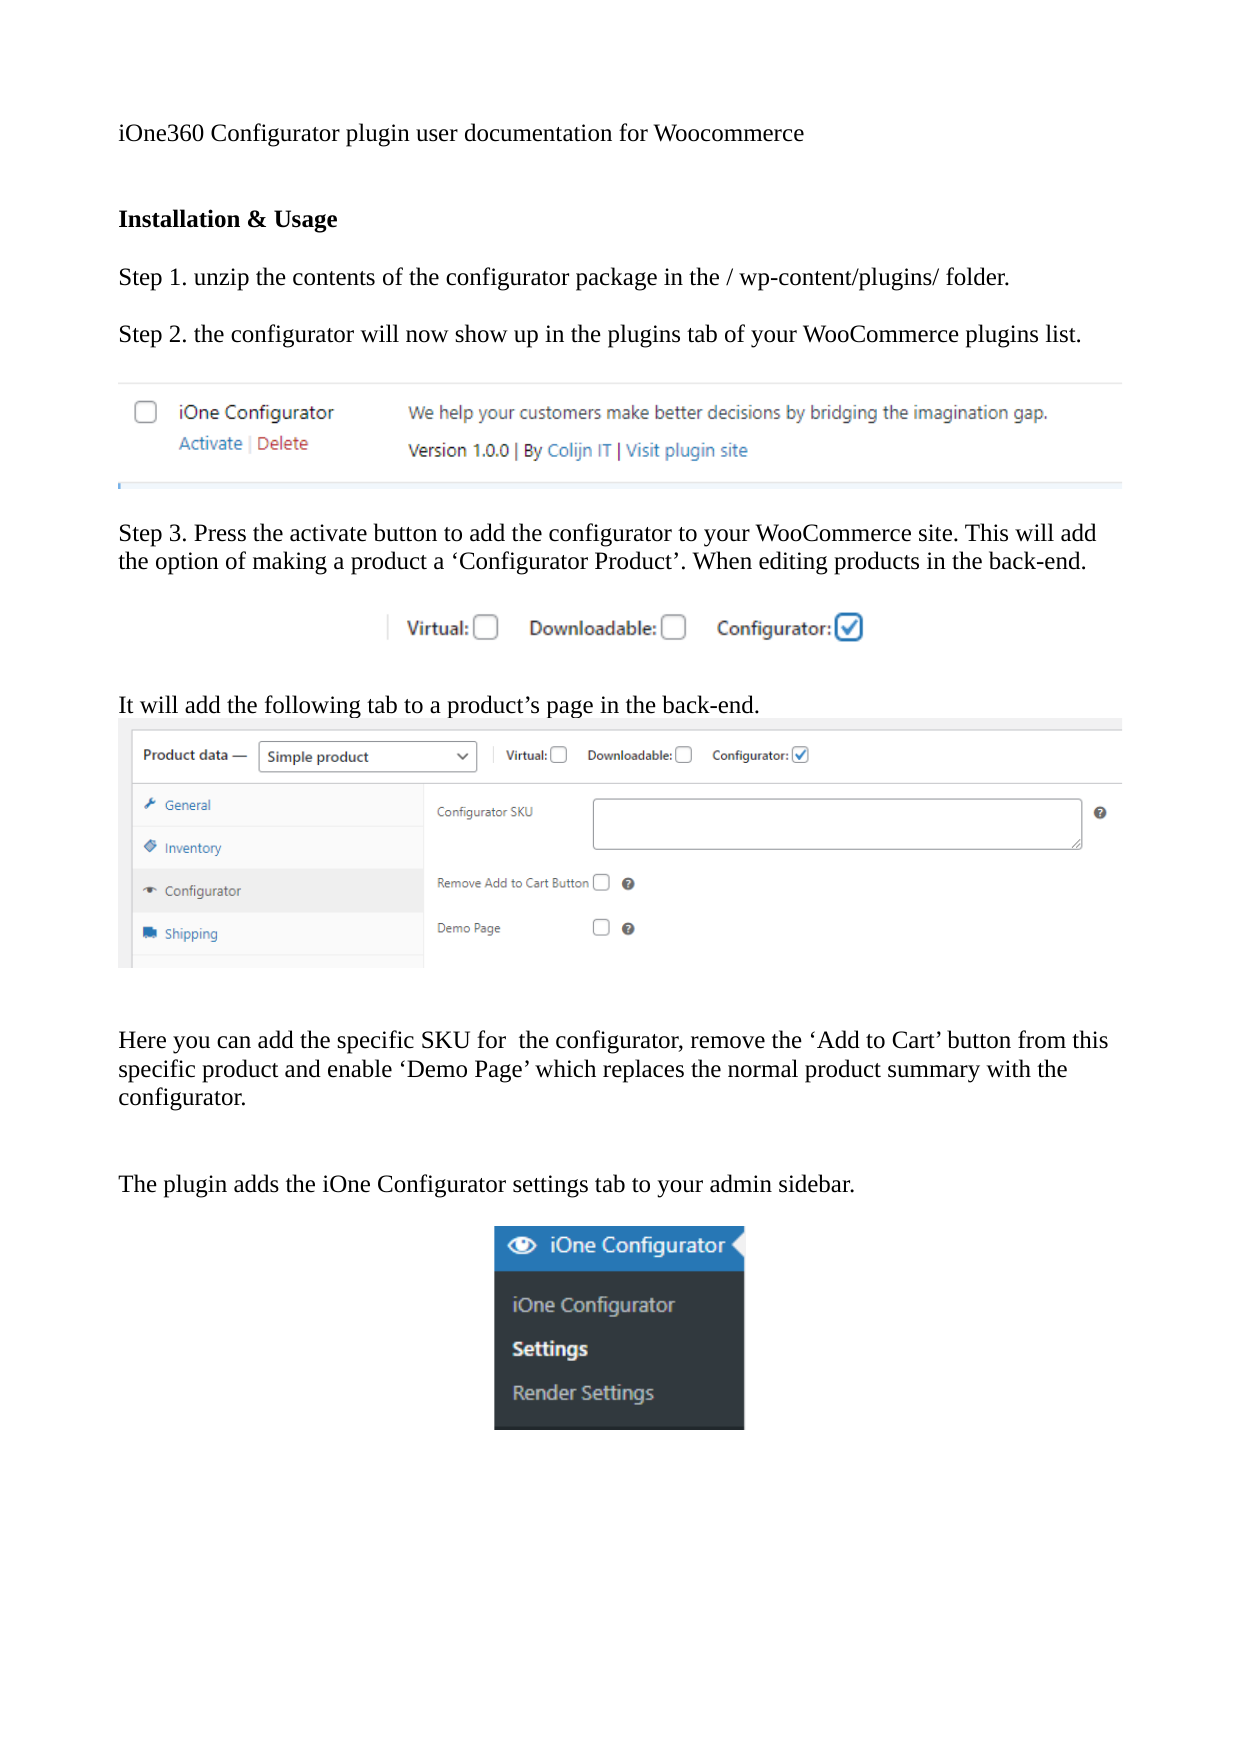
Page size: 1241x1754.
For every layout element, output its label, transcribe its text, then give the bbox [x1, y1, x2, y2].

text Step 1. unzip the contents of the configurator package in the / wp-content/plugins/ folder. [118, 262, 1122, 291]
picture [118, 718, 1123, 968]
text iOne360 Configurator plugin user documentation for Woocommerce [118, 118, 1122, 147]
text Installation & Usage [118, 204, 1122, 233]
text Step 2. the configurator will now show up in the plugins tab of your WooCommerce plugins list. [118, 319, 1122, 348]
text It will add the following tab to a product’s page in the back-end. [118, 690, 1122, 718]
picture [370, 597, 896, 656]
text Step 3. Press the activate button to add the configurator to your WooCommerce site. This will add the option of making a product a ‘Configurator Product’. When editing products in the back-end. [118, 518, 1122, 575]
text Here you can add the specific SKU for the configurator, remove the ‘Add to Cart’ button from this specific product and enable ‘Demo Page’ which replaces the normal product summary with the configurator. [118, 1025, 1122, 1111]
picture [118, 380, 1123, 489]
text The plugin adds the iOne Configurator settings tab to your admin sidebar. [118, 1169, 1122, 1197]
picture [494, 1226, 746, 1430]
